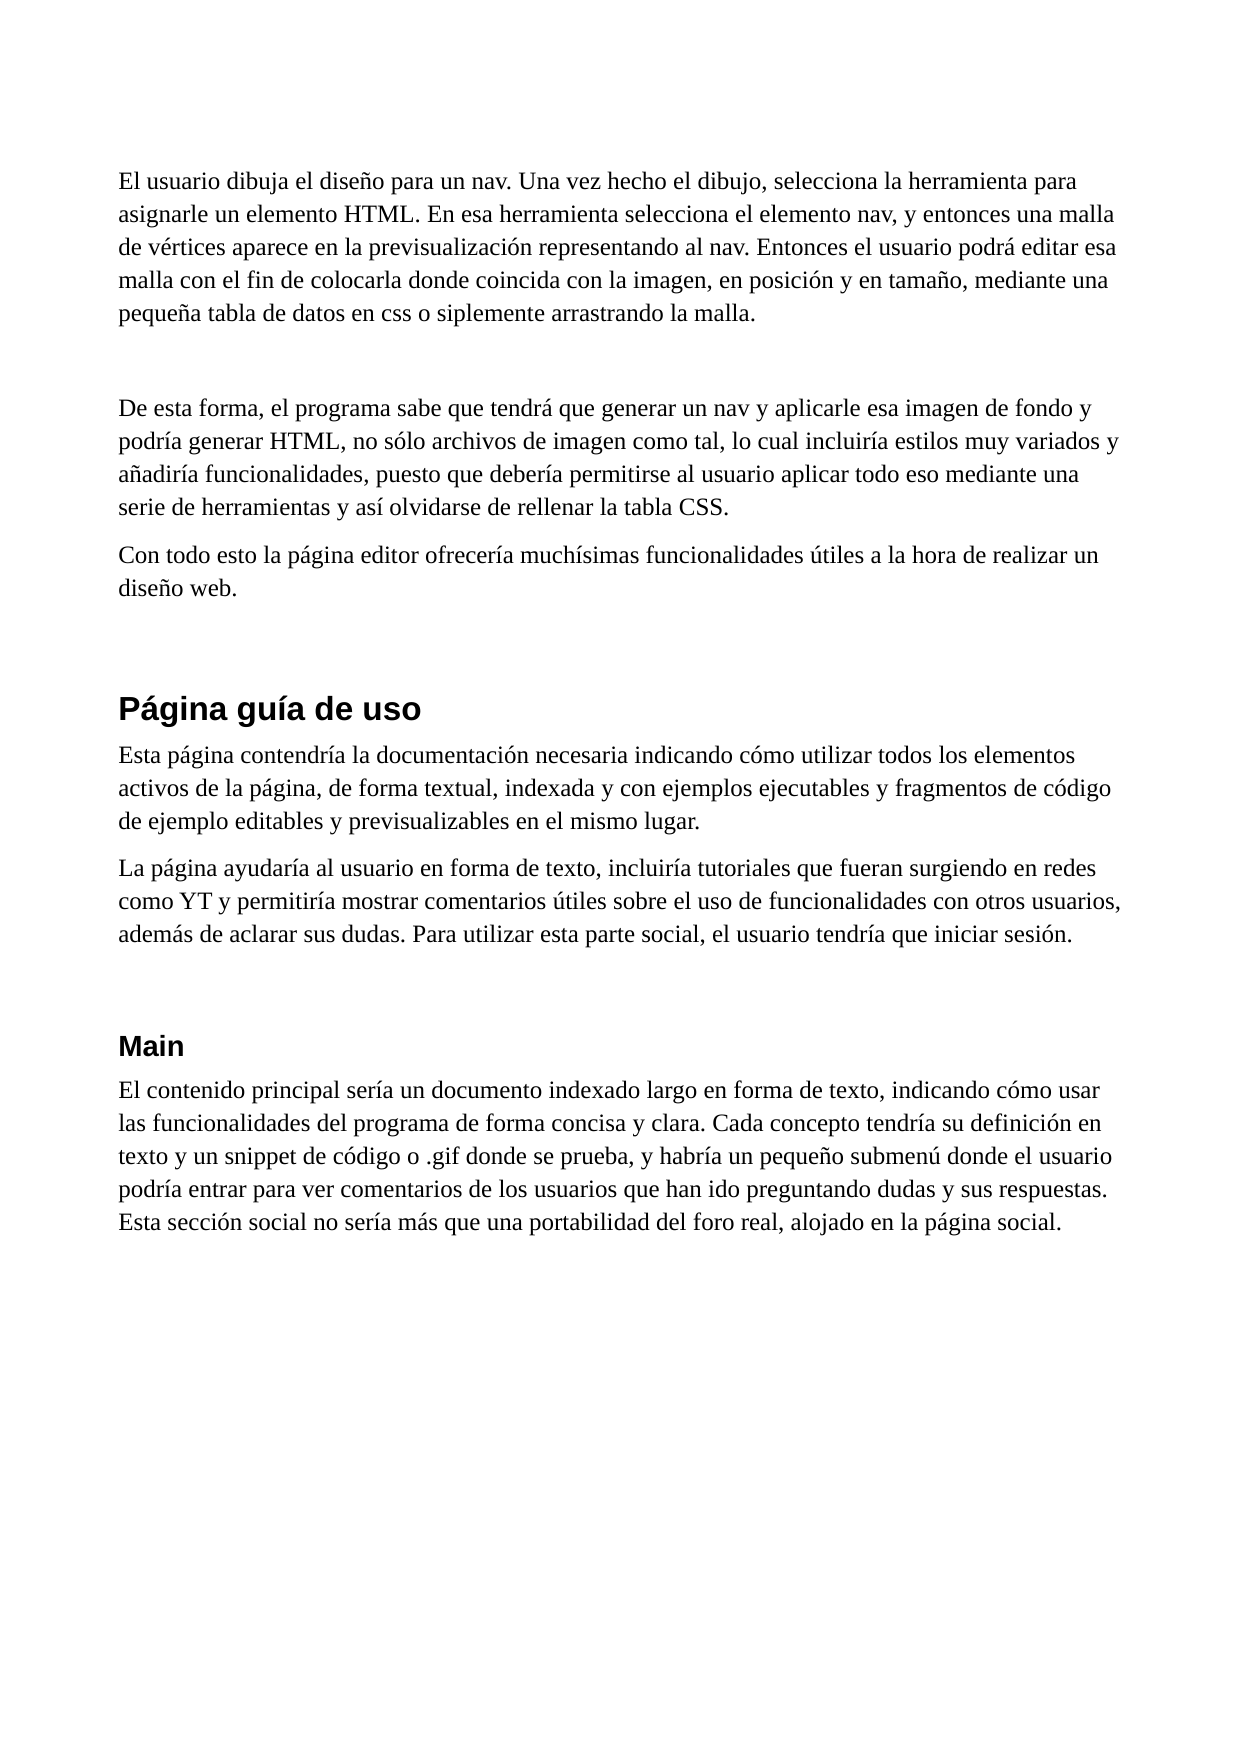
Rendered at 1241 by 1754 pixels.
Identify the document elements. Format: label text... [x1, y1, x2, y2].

subtitle Página guía de uso [118, 689, 1122, 727]
text El usuario dibuja el diseño para un nav. Una vez hecho el dibujo, selecciona la herramienta para asignarle un elemento HTML. En esa herramienta selecciona el elemento nav, y entonces una malla de vértices aparece en la previsualización representando al nav. Entonces el usuario podrá editar esa malla con el fin de colocarla donde coincida con la imagen, en posición y en tamaño, mediante una pequeña tabla de datos en css o siplemente arrastrando la malla. [118, 166, 1122, 327]
subtitle Main [118, 1029, 1122, 1063]
text Esta página contendría la documentación necesaria indicando cómo utilizar todos los elementos activos de la página, de forma textual, indexada y con ejemplos ejecutables y fragmentos de código de ejemplo editables y previsualizables en el mismo lugar. [118, 740, 1122, 834]
text De esta forma, el programa sabe que tendrá que generar un nav y aplicarle esa imagen de fondo y podría generar HTML, no sólo archivos de imagen como tal, lo cual incluiría estilos muy variados y añadiría funcionalidades, puesto que debería permitirse al usuario aplicar todo eso mediante una serie de herramientas y así olvidarse de rellenar la tabla CSS. [118, 393, 1122, 521]
text El contenido principal sería un documento indexado largo en forma de texto, indicando cómo usar las funcionalidades del programa de forma concisa y clara. Cada concepto tendría su definición en texto y un snippet de código o .gif donde se prueba, y habría un pequeño submenú donde el usuario podría entrar para ver comentarios de los usuarios que han ido preguntando dudas y sus respuestas. Esta sección social no sería más que una portabilidad del foro real, alojado en la página social. [118, 1075, 1122, 1236]
text La página ayudaría al usuario en forma de texto, incluiría tutoriales que fueran surgiendo en redes como YT y permitiría mostrar comentarios útiles sobre el uso de funcionalidades con otros usuarios, además de aclarar sus dudas. Para utilizar esta parte social, el usuario tendría que iniciar sesión. [118, 853, 1122, 948]
text Con todo esto la página editor ofrecería muchísimas funcionalidades útiles a la hora de realizar un diseño web. [118, 540, 1122, 601]
